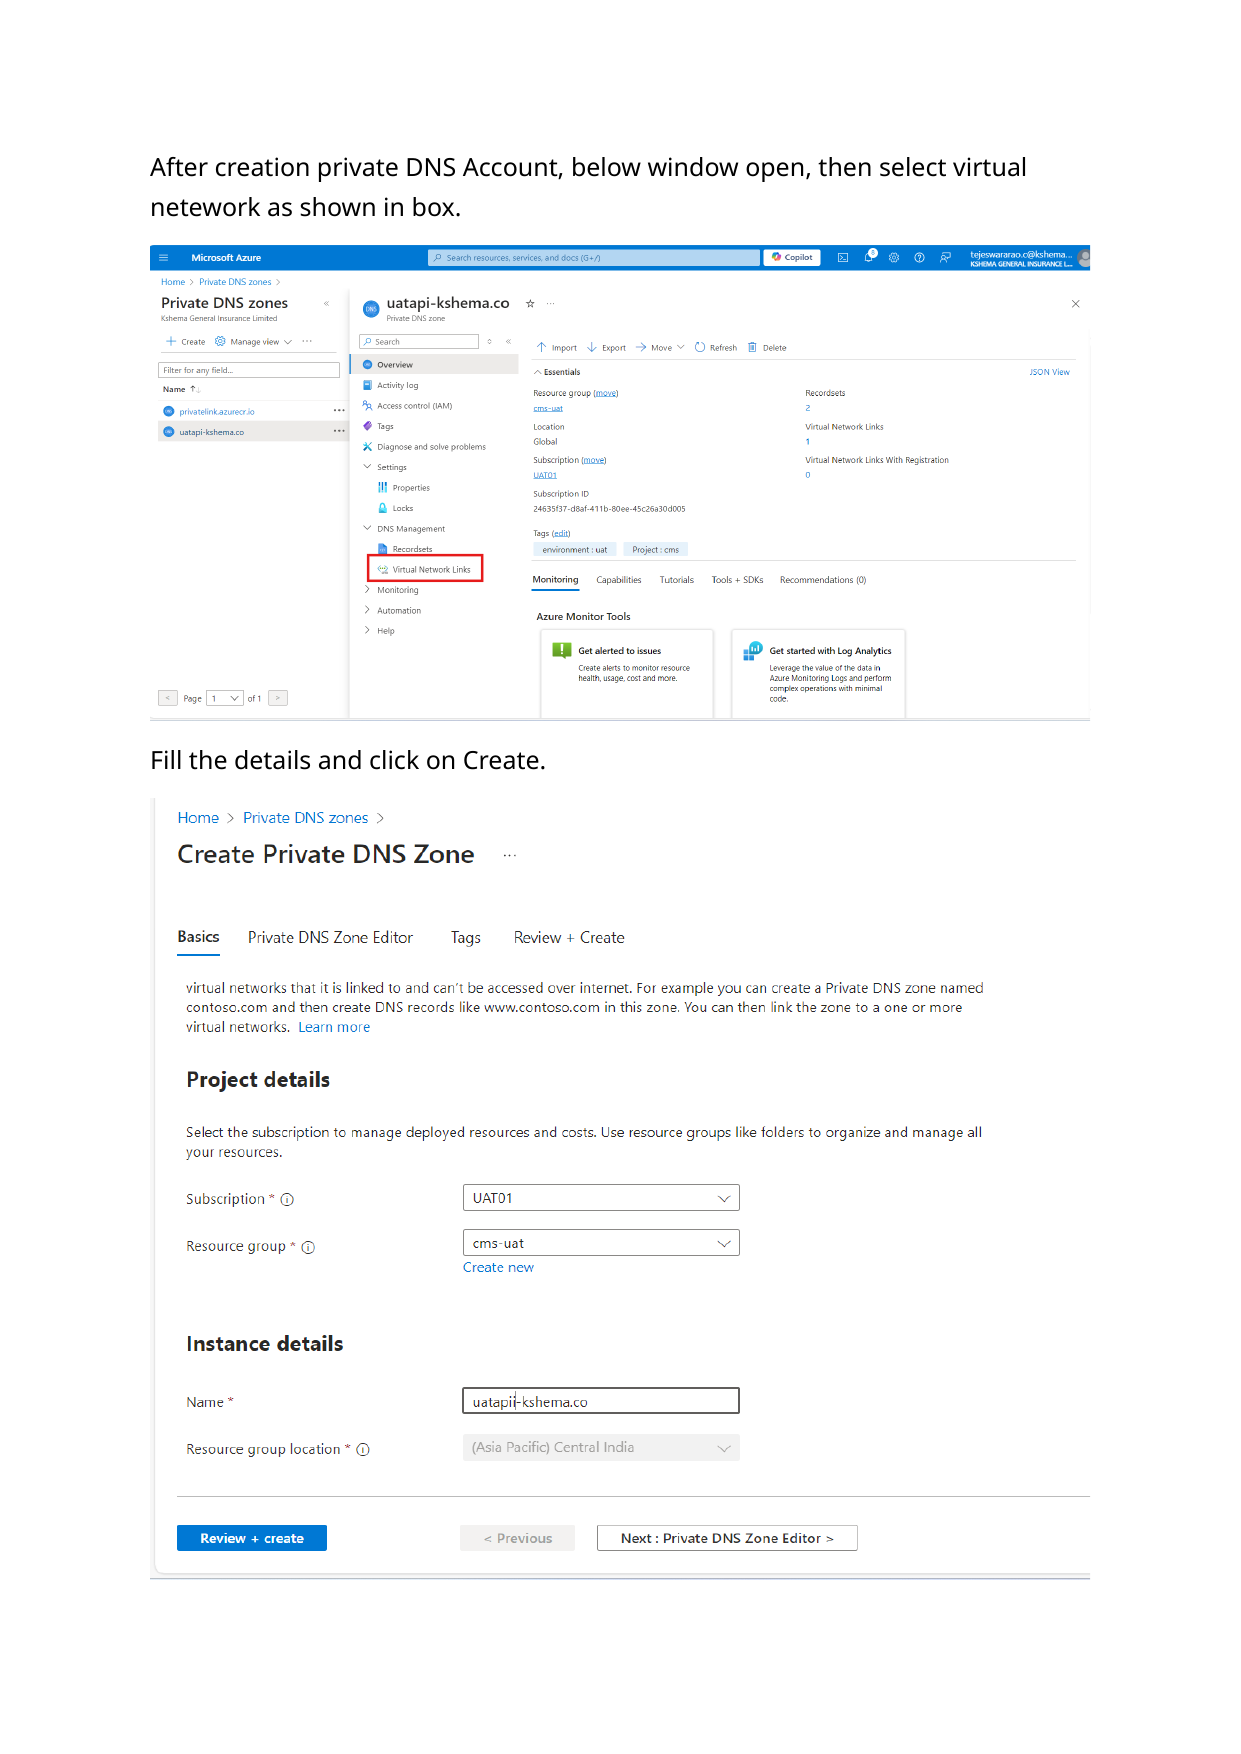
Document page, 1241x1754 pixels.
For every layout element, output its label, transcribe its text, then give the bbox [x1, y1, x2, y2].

text Fill the details and click on Create. [150, 742, 1090, 777]
text After creation private DNS Account, below window open, then select virtual netework as shown in box. [150, 150, 1090, 223]
